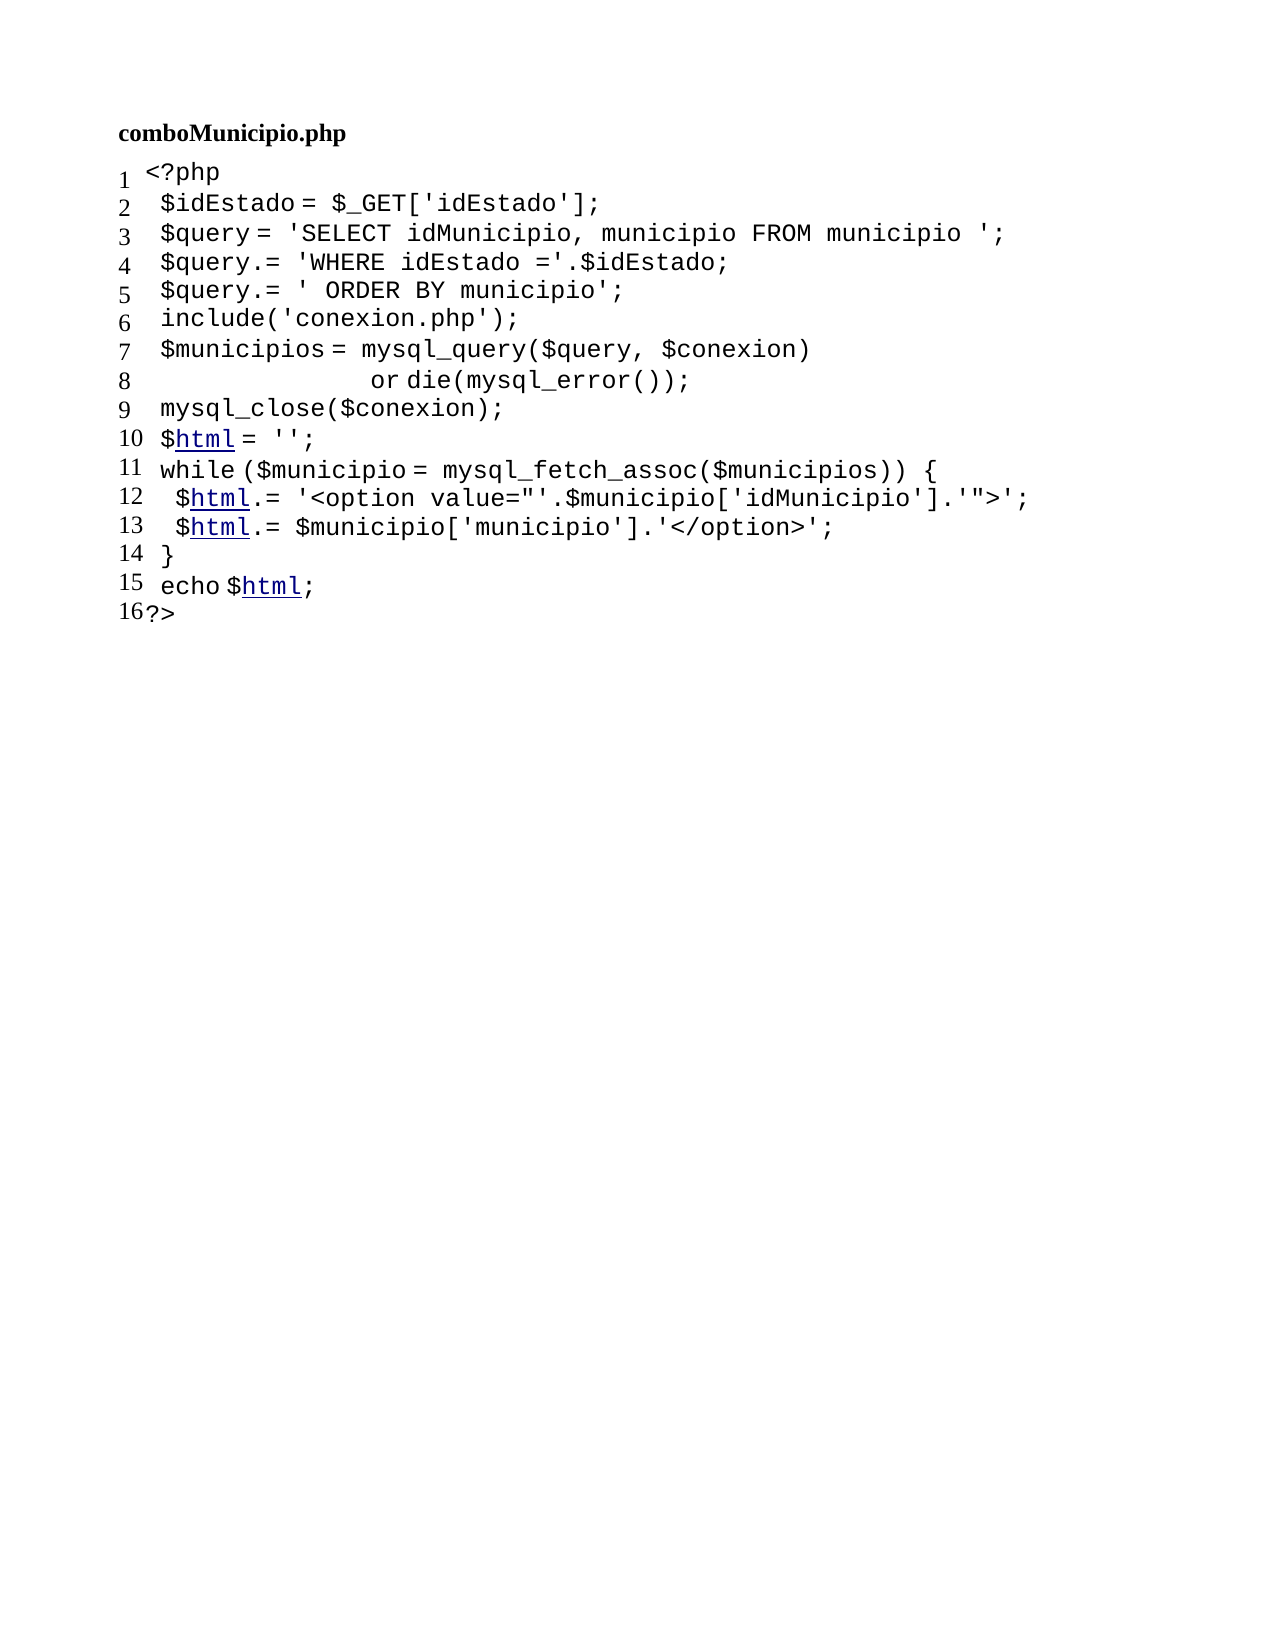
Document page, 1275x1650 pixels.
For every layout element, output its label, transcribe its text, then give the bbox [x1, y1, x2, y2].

table_header <?php $idEstado = $_GET['idEstado']; $query = 'SELECT idMunicipio, municipio FROM municipio '; $query.= 'WHERE idEstado ='.$idEstado; $query.= ' ORDER BY municipio'; include('conexion.php'); $municipios = mysql_query($query, $conexion) or die(mysql_error()); mysql_close($conexion); $html = ''; while ($municipio = mysql_fetch_assoc($municipios)) { $html.= '<option value="'.$municipio['idMunicipio'].'">'; $html.= $municipio['municipio'].'</option>'; } echo $html; ?> [145, 159, 1095, 630]
subtitle comboMunicipio.php [118, 118, 1157, 147]
table_header 1 2 3 4 5 6 7 8 9 10 11 12 13 14 15 16 [118, 159, 145, 630]
